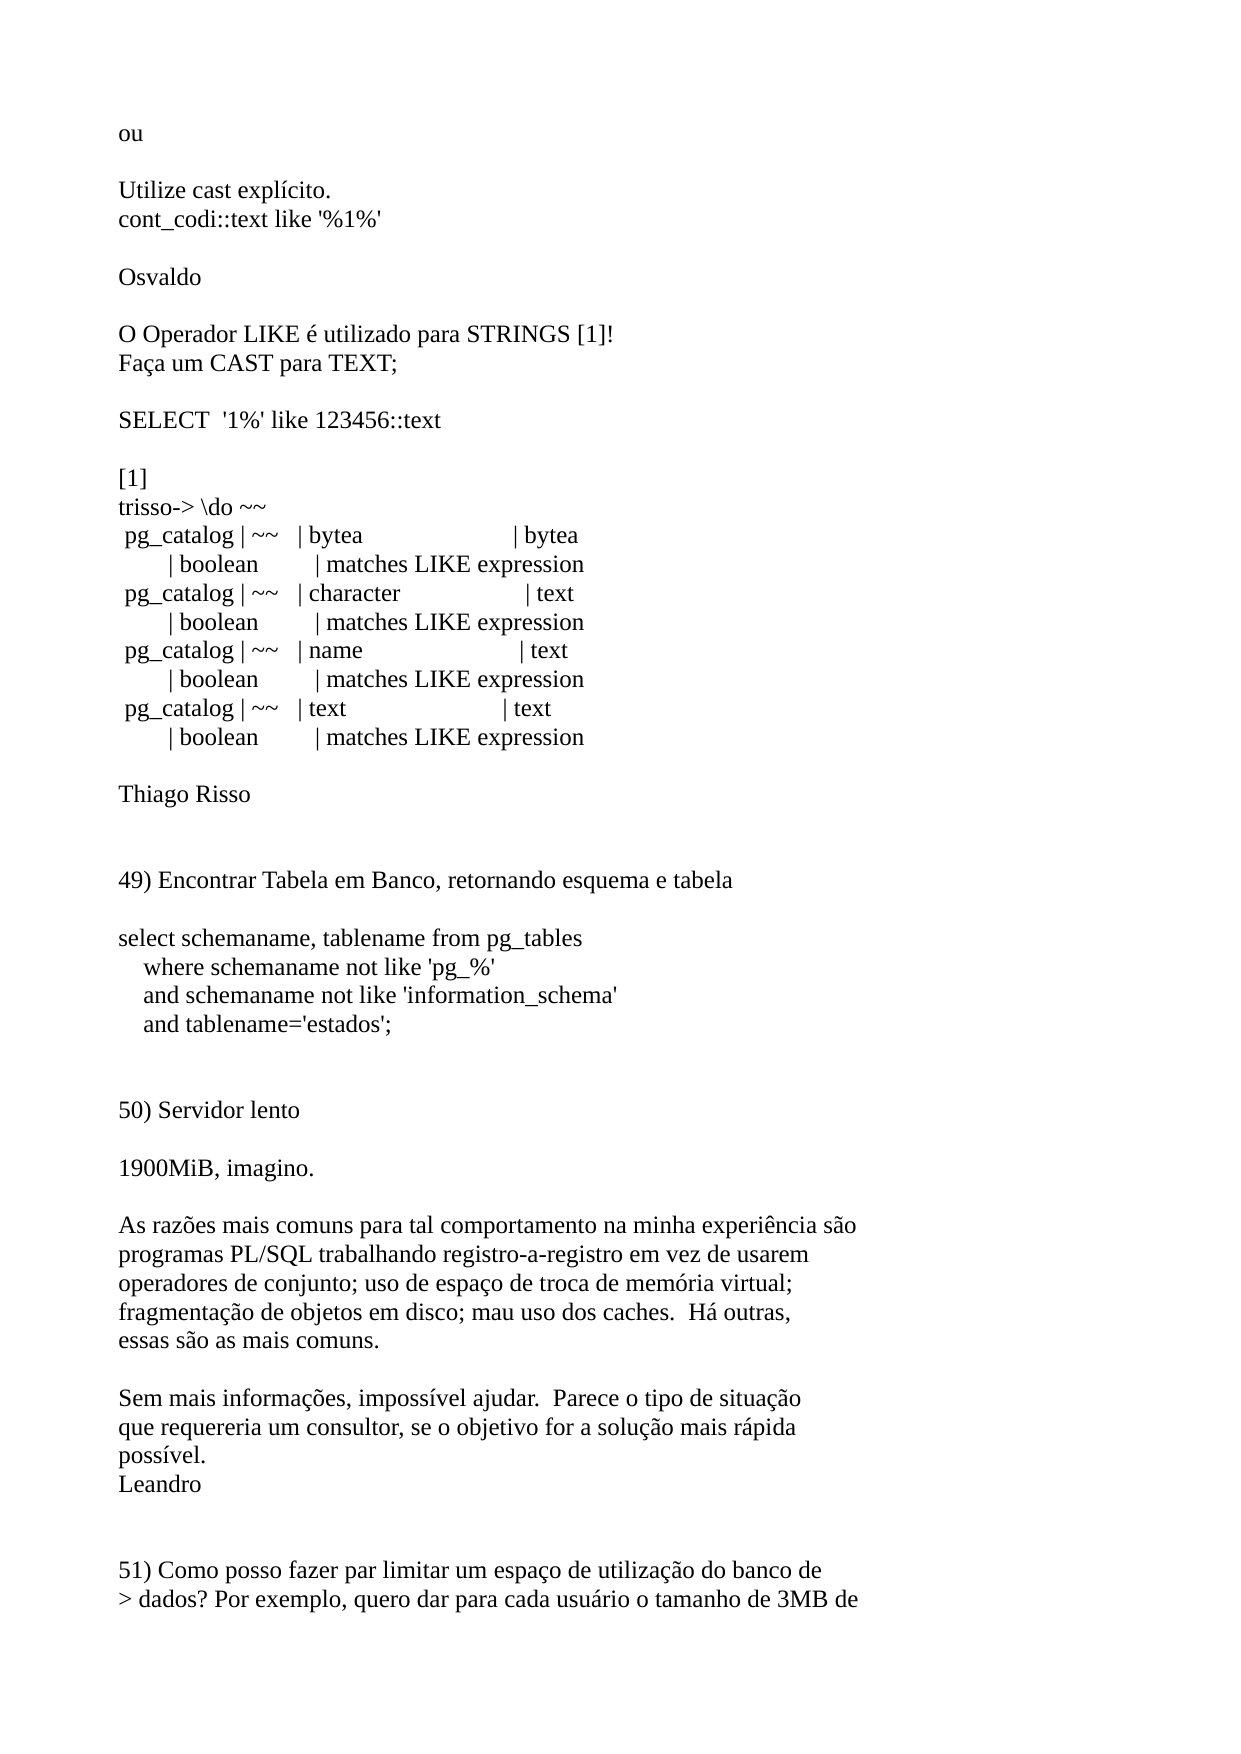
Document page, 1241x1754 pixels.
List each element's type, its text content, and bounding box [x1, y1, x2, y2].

text ou Utilize cast explícito. cont_codi::text like '%1%' Osvaldo O Operador LIKE é utilizado para STRINGS [1]! Faça um CAST para TEXT; SELECT '1%' like 123456::text [1] trisso-> \do ~~ pg_catalog | ~~ | bytea | bytea | boolean | matches LIKE expression pg_catalog | ~~ | character | text | boolean | matches LIKE expression pg_catalog | ~~ | name | text | boolean | matches LIKE expression pg_catalog | ~~ | text | text | boolean | matches LIKE expression Thiago Risso 49) Encontrar Tabela em Banco, retornando esquema e tabela select schemaname, tablename from pg_tables where schemaname not like 'pg_%' and schemaname not like 'information_schema' and tablename='estados'; 50) Servidor lento 1900MiB, imagino. As razões mais comuns para tal comportamento na minha experiência são programas PL/SQL trabalhando registro-a-registro em vez de usarem operadores de conjunto; uso de espaço de troca de memória virtual; fragmentação de objetos em disco; mau uso dos caches. Há outras, essas são as mais comuns. Sem mais informações, impossível ajudar. Parece o tipo de situação que requereria um consultor, se o objetivo for a solução mais rápida possível. Leandro 51) Como posso fazer par limitar um espaço de utilização do banco de > dados? Por exemplo, quero dar para cada usuário o tamanho de 3MB de [118, 118, 1122, 1613]
